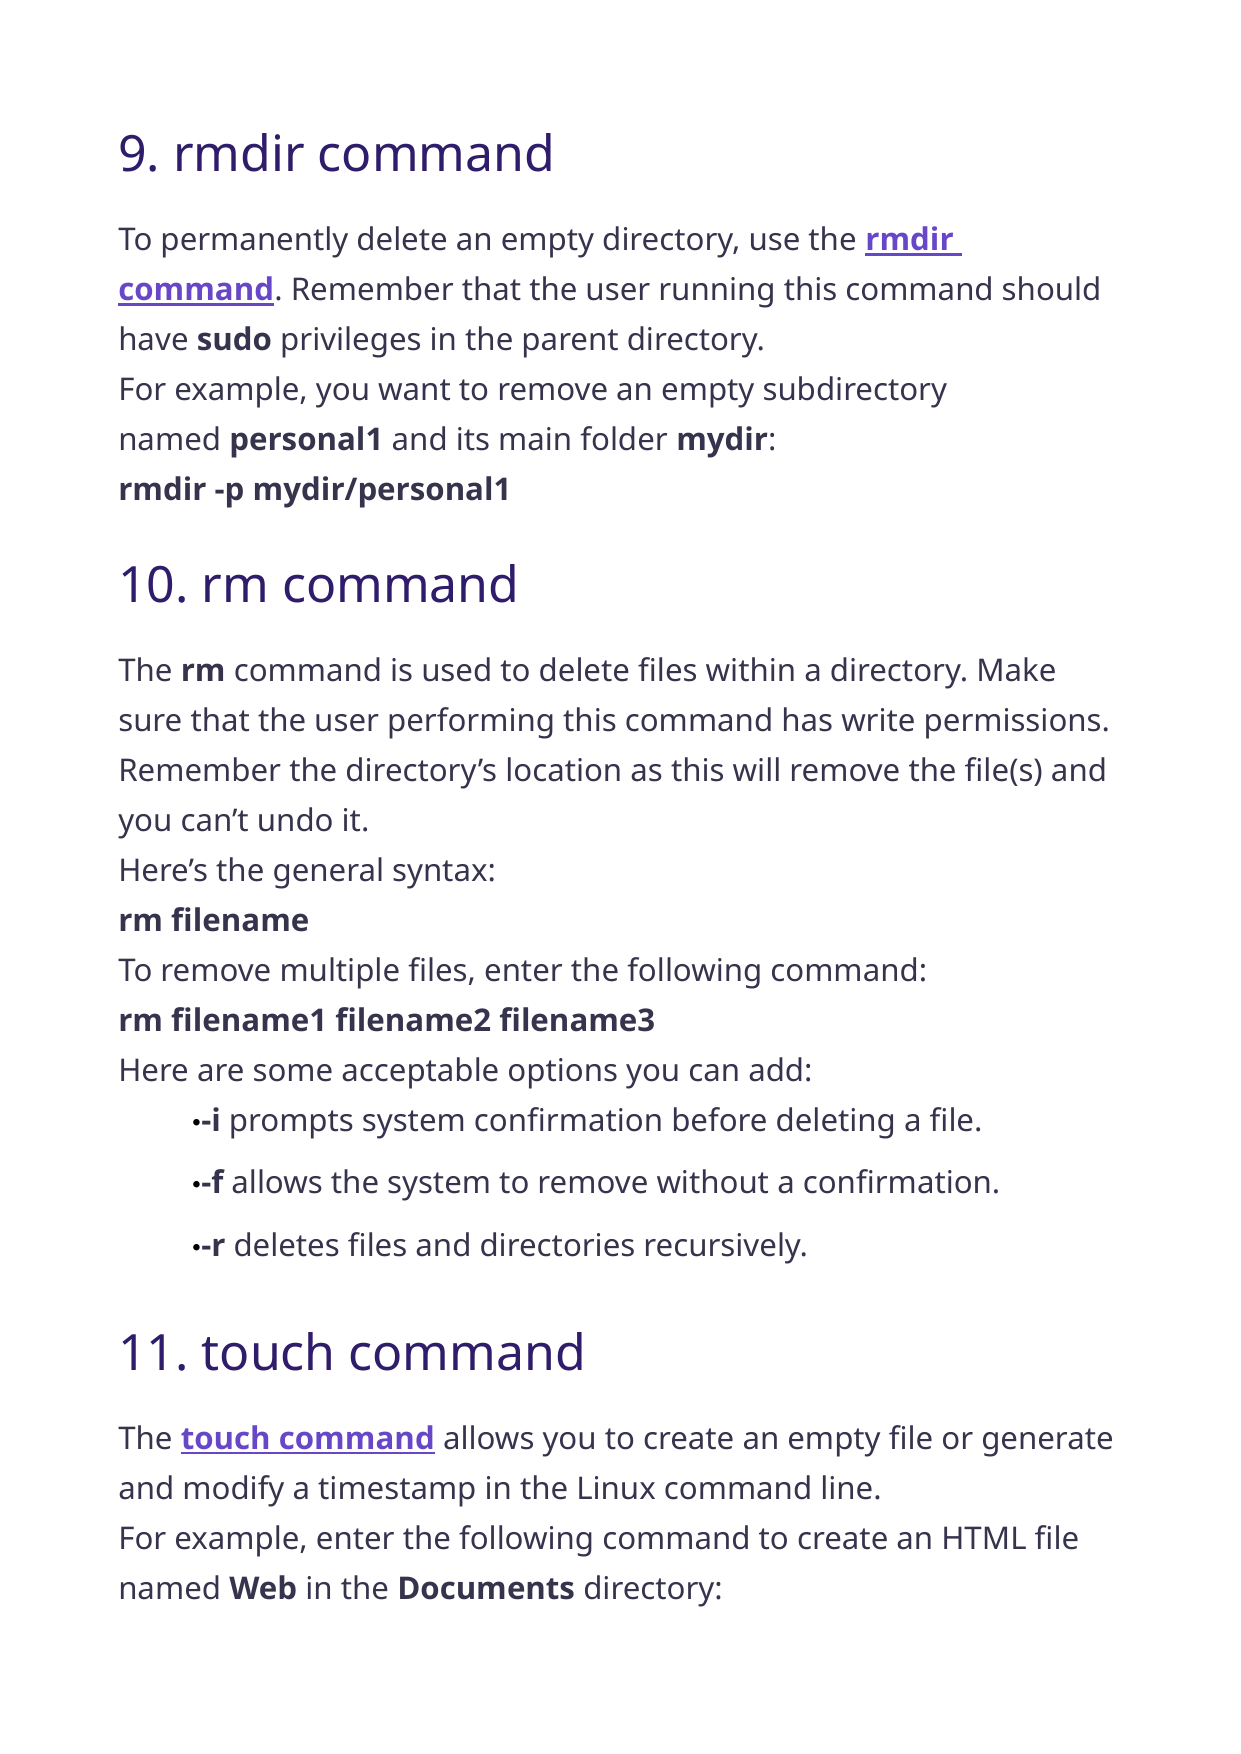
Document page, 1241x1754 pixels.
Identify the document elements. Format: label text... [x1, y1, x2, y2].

subtitle 9. rmdir command [118, 118, 1122, 186]
list -r deletes files and directories recursively. [118, 1215, 1122, 1265]
text To remove multiple files, enter the following command: [118, 940, 1122, 990]
text rm filename1 filename2 filename3 [118, 990, 1122, 1040]
text Remember the directory’s location as this will remove the file(s) and you can’t undo it. [118, 740, 1122, 840]
text rm filename [118, 890, 1122, 940]
list -f allows the system to remove without a confirmation. [118, 1153, 1122, 1203]
text rmdir -p mydir/personal1 [118, 460, 1122, 510]
text For example, enter the following command to create an HTML file named Web in the Documents directory: [118, 1508, 1122, 1608]
text To permanently delete an empty directory, use the rmdir command. Remember that the user running this command should have sudo privileges in the parent directory. [118, 210, 1122, 360]
text The rm command is used to delete files within a directory. Make sure that the user performing this command has write permissions. [118, 640, 1122, 740]
text Here’s the general syntax: [118, 840, 1122, 890]
subtitle 10. rm command [118, 549, 1122, 617]
subtitle 11. touch command [118, 1317, 1122, 1385]
text Here are some acceptable options you can add: [118, 1040, 1122, 1090]
text The touch command allows you to create an empty file or generate and modify a timestamp in the Linux command line. [118, 1408, 1122, 1508]
list -i prompts system confirmation before deleting a file. [118, 1090, 1122, 1140]
text For example, you want to remove an empty subdirectory named personal1 and its main folder mydir: [118, 360, 1122, 460]
